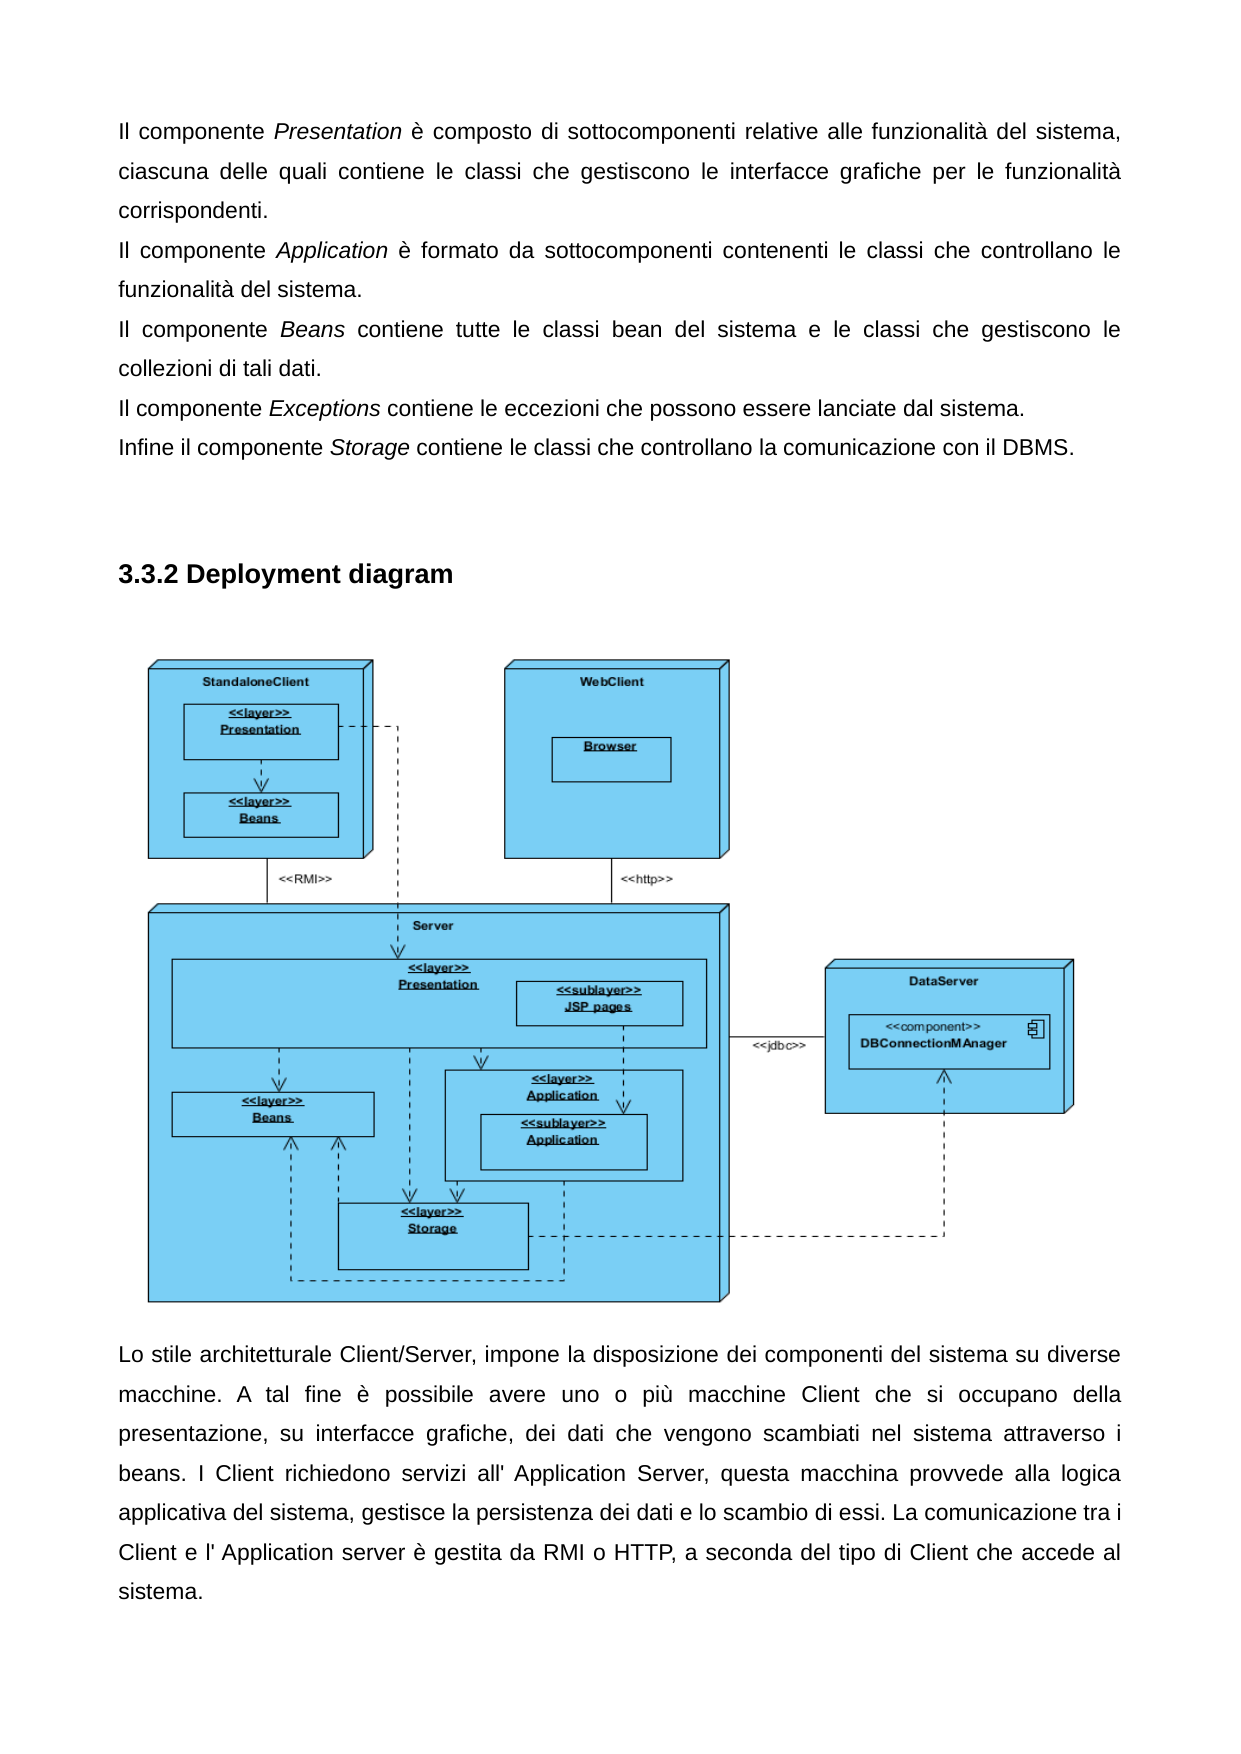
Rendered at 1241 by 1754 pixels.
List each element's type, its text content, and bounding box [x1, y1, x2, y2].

text Il componente Application è formato da sottocomponenti contenenti le classi che controllano le funzionalità del sistema. [118, 237, 1122, 302]
picture [123, 635, 1117, 1308]
text Lo stile architetturale Client/Server, impone la disposizione dei componenti del sistema su diverse macchine. A tal fine è possibile avere uno o più macchine Client che si occupano della presentazione, su interfacce grafiche, dei dati che vengono scambiati nel sistema attraverso i beans. I Client richiedono servizi all' Application Server, questa macchina provvede alla logica applicativa del sistema, gestisce la persistenza dei dati e lo scambio di essi. La comunicazione tra i Client e l' Application server è gestita da RMI o HTTP, a seconda del tipo di Client che accede al sistema. [118, 1341, 1122, 1604]
text Il componente Presentation è composto di sottocomponenti relative alle funzionalità del sistema, ciascuna delle quali contiene le classi che gestiscono le interfacce grafiche per le funzionalità corrispondenti. [118, 118, 1122, 223]
text Infine il componente Storage contiene le classi che controllano la comunicazione con il DBMS. [118, 434, 1122, 460]
subtitle 3.3.2 Deployment diagram [118, 558, 1122, 589]
text Il componente Exceptions contiene le eccezioni che possono essere lanciate dal sistema. [118, 394, 1122, 421]
text Il componente Beans contiene tutte le classi bean del sistema e le classi che gestiscono le collezioni di tali dati. [118, 316, 1122, 381]
